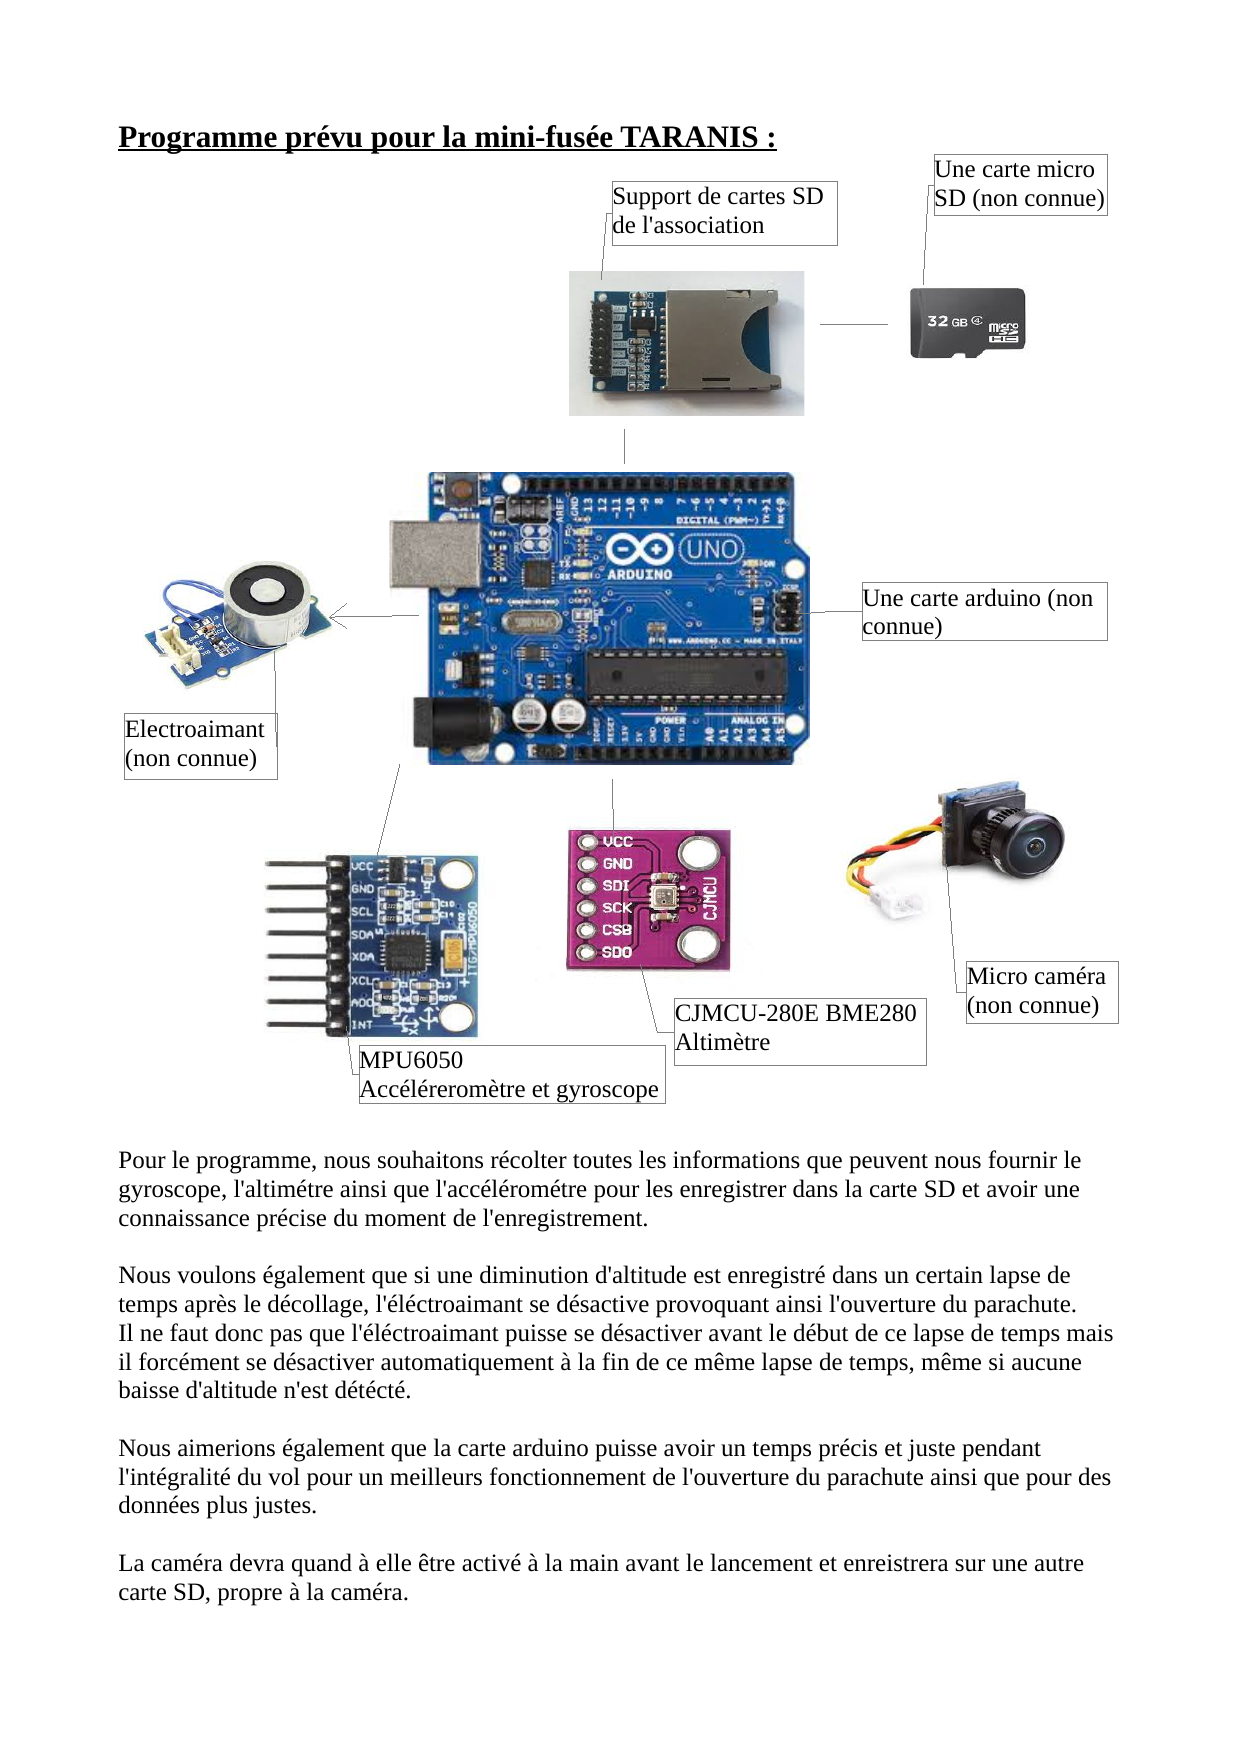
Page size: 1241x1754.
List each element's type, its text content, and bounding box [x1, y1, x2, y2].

picture [127, 534, 347, 714]
picture [360, 1046, 497, 1059]
text Programme prévu pour la mini-fusée TARANIS : [118, 118, 1122, 154]
text Il ne faut donc pas que l'éléctroaimant puisse se désactiver avant le début de ce lapse de temps mais il forcément se désactiver automatiquement à la fin de ce même lapse de temps, même si aucune baisse d'altitude n'est détécté. [118, 1318, 1122, 1404]
text Nous voulons également que si une diminution d'altitude est enregistré dans un certain lapse de temps après le décollage, l'éléctroaimant se désactive provoquant ainsi l'ouverture du parachute. [118, 1260, 1122, 1318]
text La caméra devra quand à elle être activé à la main avant le lancement et enreistrera sur une autre carte SD, propre à la caméra. [118, 1548, 1122, 1605]
picture [872, 245, 1064, 405]
text Nous aimerions également que la carte arduino puisse avoir un temps précis et juste pendant l'intégralité du vol pour un meilleurs fonctionnement de l'ouverture du parachute ainsi que pour des données plus justes. [118, 1433, 1122, 1519]
picture [839, 753, 1072, 950]
picture [569, 271, 805, 416]
picture [535, 803, 763, 999]
text Pour le programme, nous souhaitons récolter toutes les informations que peuvent nous fournir le gyroscope, l'altimétre ainsi que l'accélérométre pour les enregistrer dans la carte SD et avoir une connaissance précise du moment de l'enregistrement. [118, 1145, 1122, 1232]
picture [247, 833, 497, 1059]
picture [389, 472, 810, 765]
